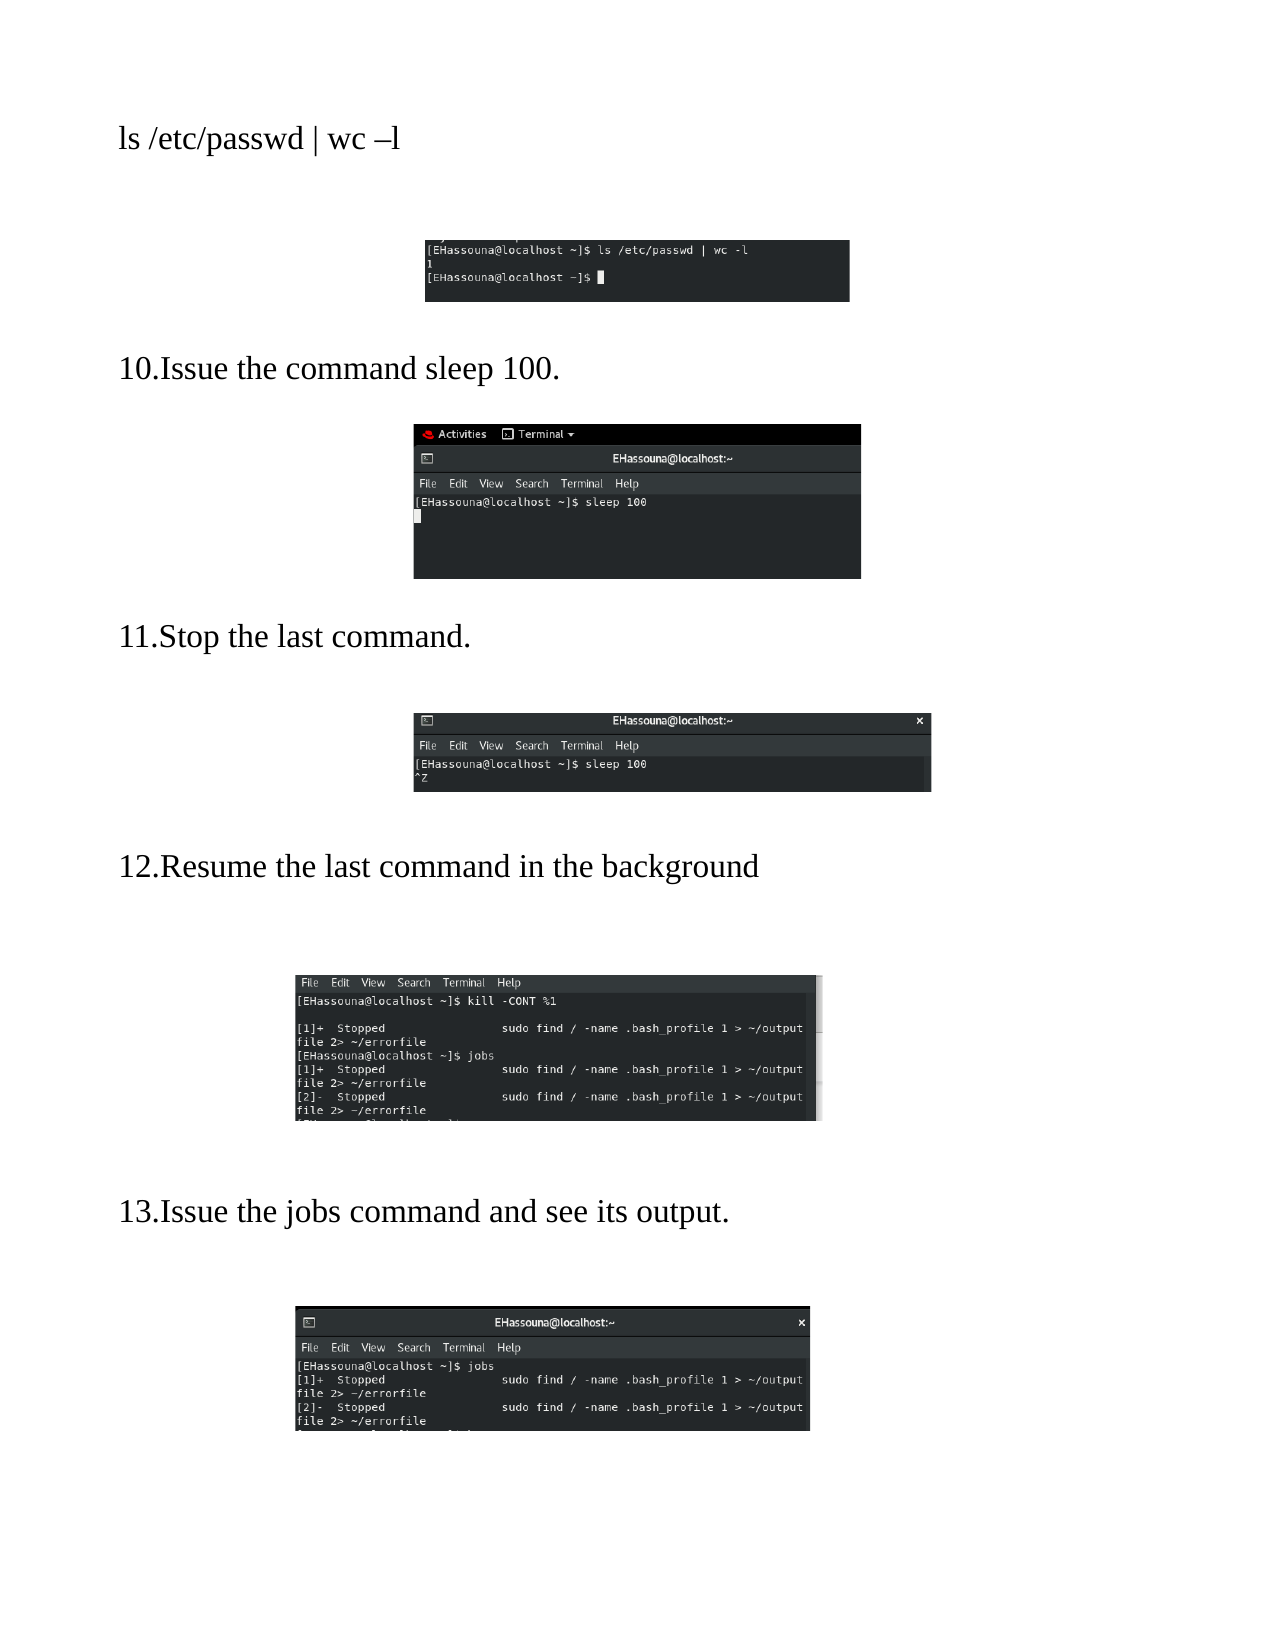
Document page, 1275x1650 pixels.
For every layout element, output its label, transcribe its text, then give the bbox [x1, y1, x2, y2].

text 11.Stop the last command. [118, 616, 1157, 655]
text 13.Issue the jobs command and see its output. [118, 1191, 1157, 1230]
text 12.Resume the last command in the background [118, 846, 1157, 885]
text ls /etc/passwd | wc –l [118, 118, 1157, 156]
text 10.Issue the command sleep 100. [118, 348, 1157, 386]
